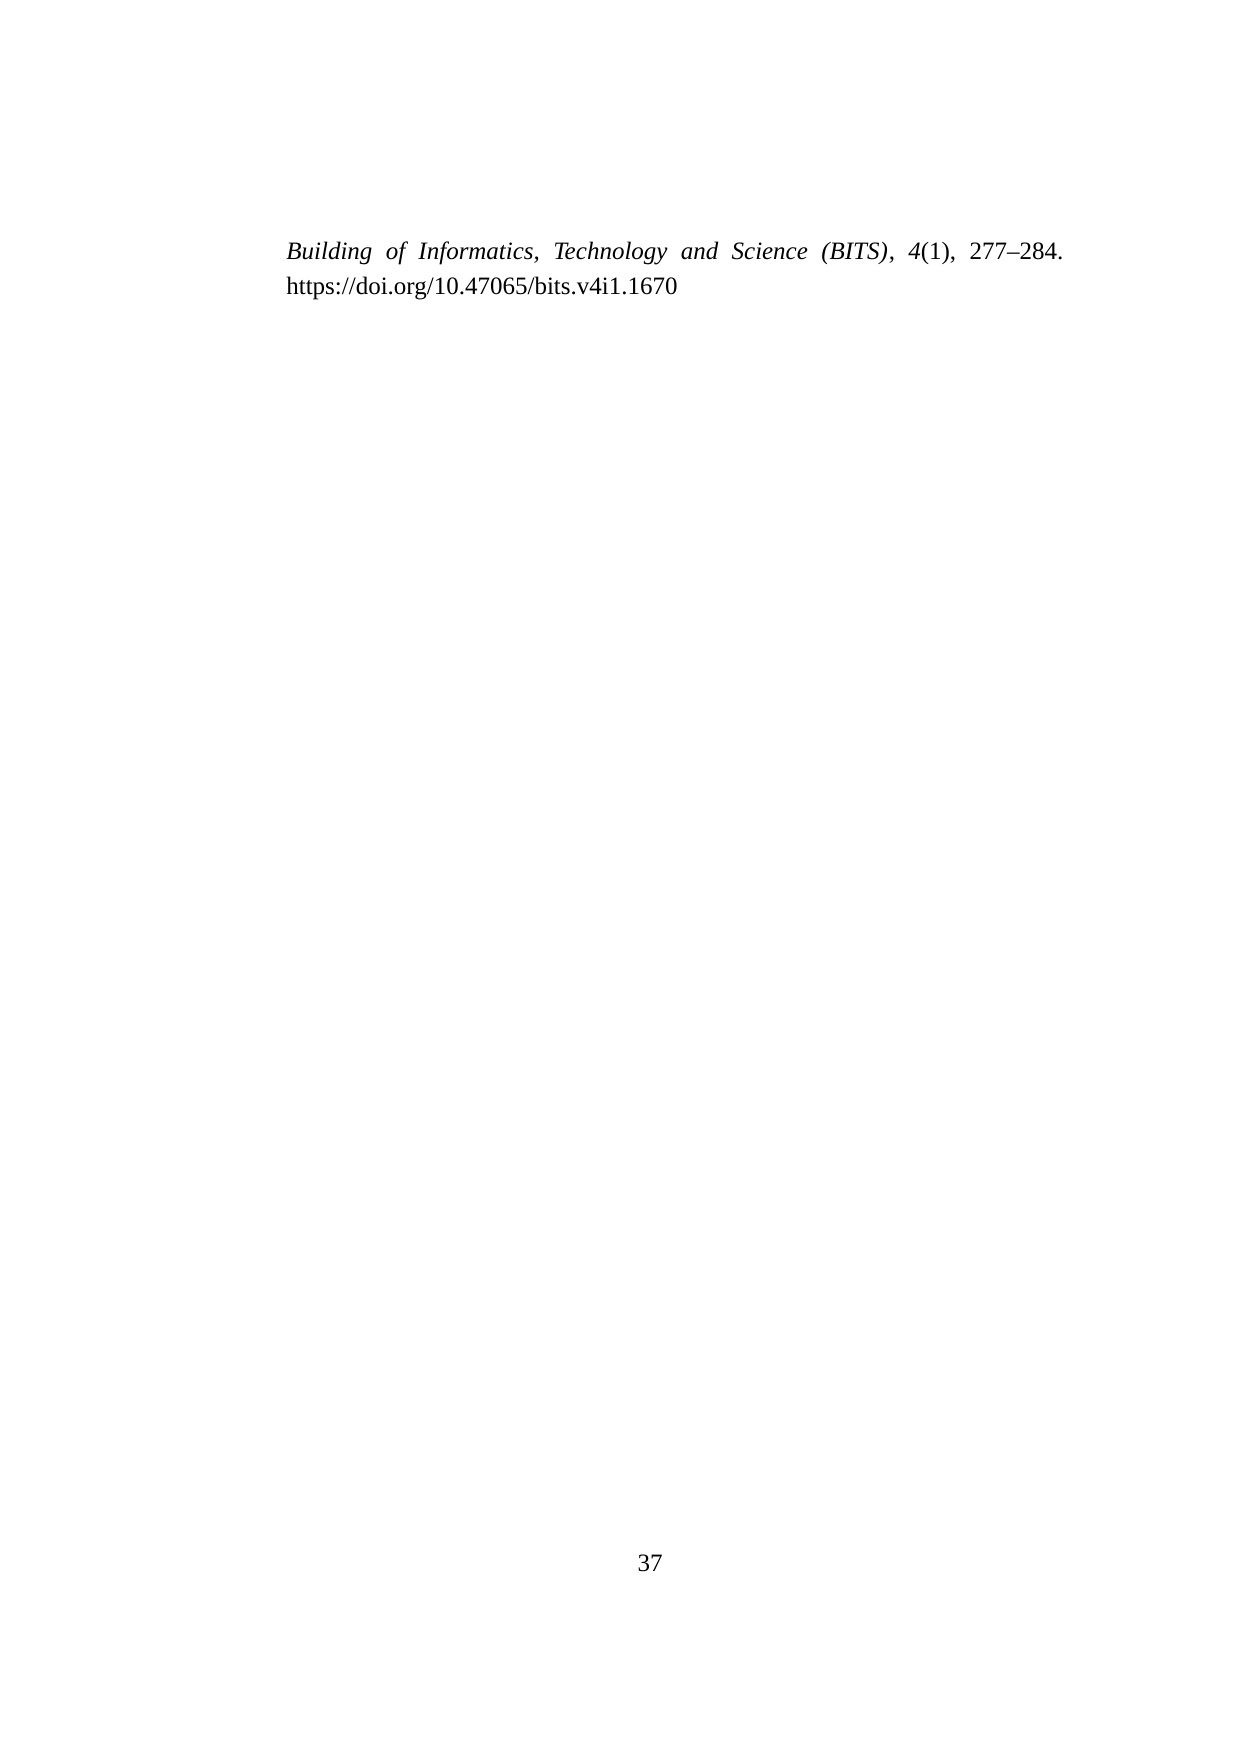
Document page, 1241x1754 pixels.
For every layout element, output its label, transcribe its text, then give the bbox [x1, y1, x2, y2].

text Building of Informatics, Technology and Science (BITS), 4(1), 277–284. https://doi.org/10.47065/bits.v4i1.1670 [236, 236, 1063, 299]
